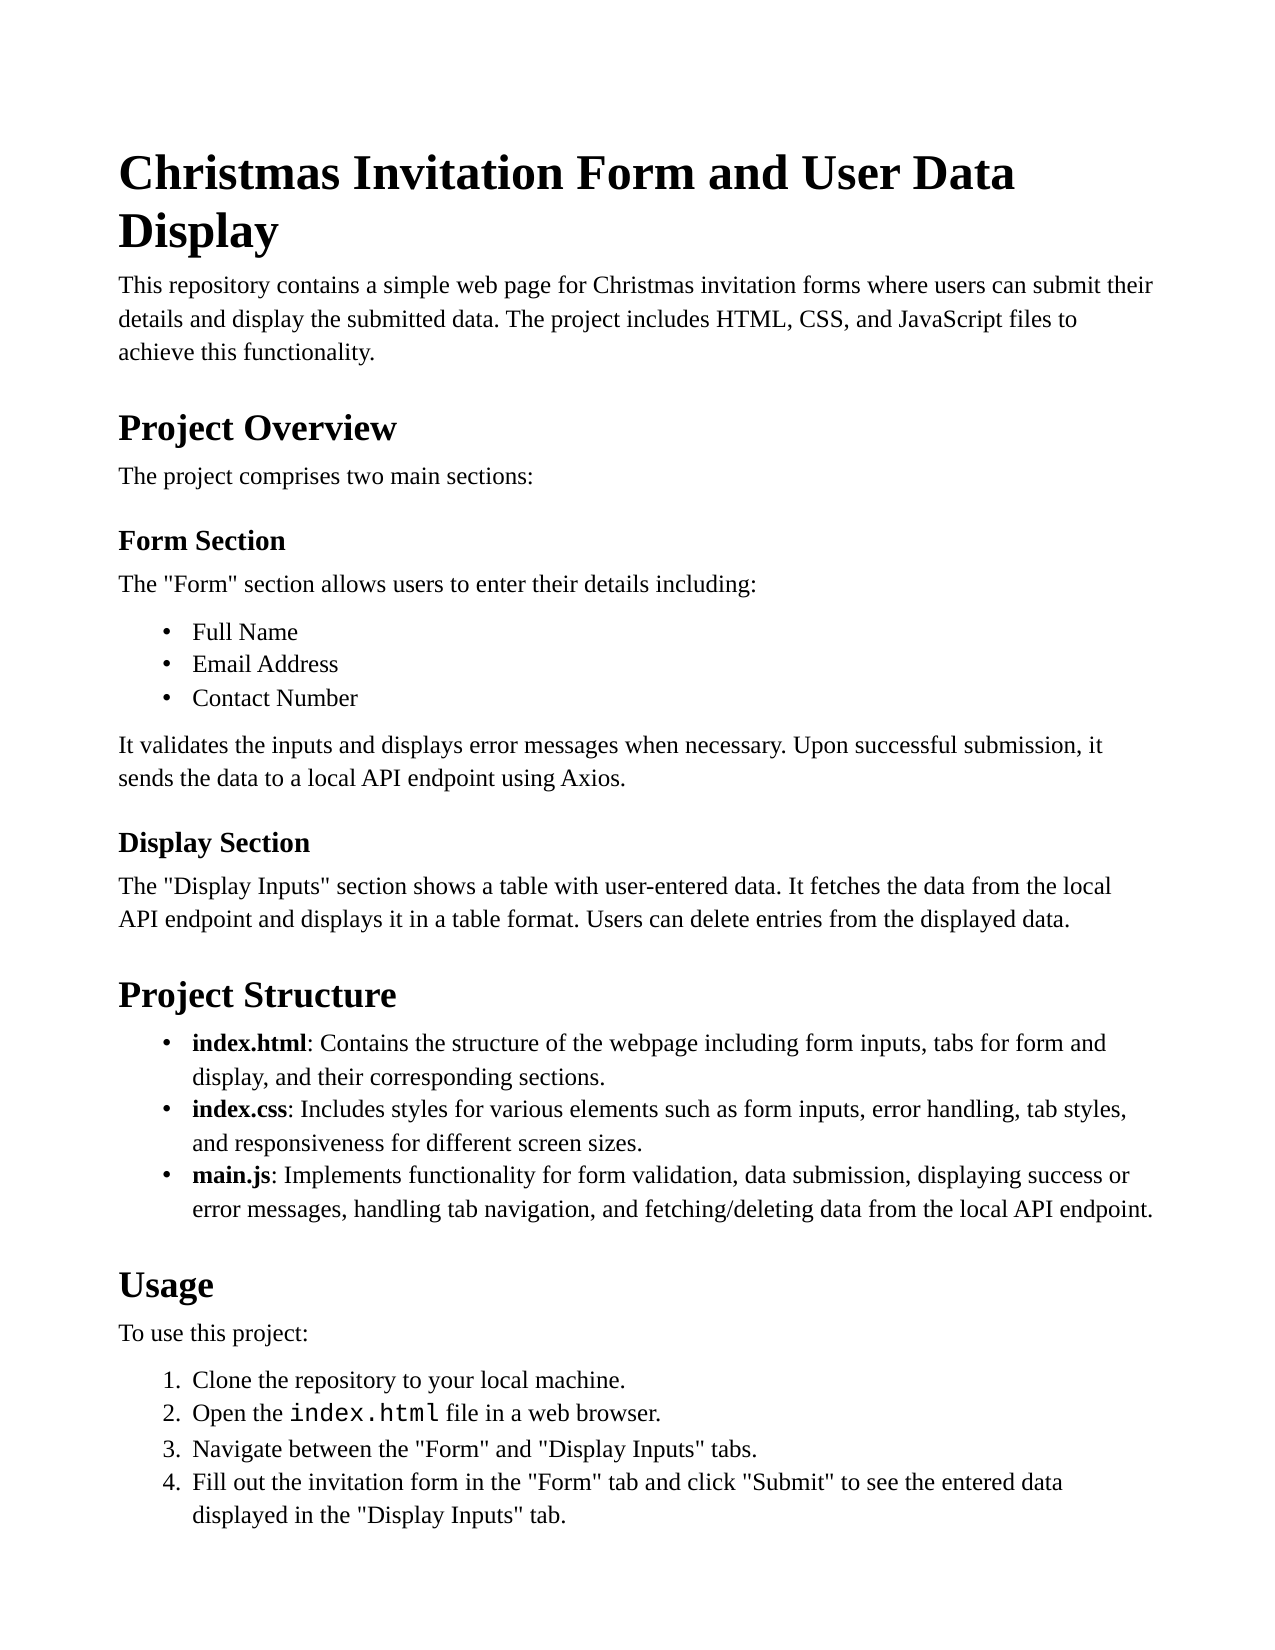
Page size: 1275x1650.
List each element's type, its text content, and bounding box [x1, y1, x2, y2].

list Full Name [162, 617, 1157, 645]
text The "Form" section allows users to enter their details including: [118, 569, 1157, 598]
subtitle Christmas Invitation Form and User Data Display [118, 143, 1157, 258]
list index.html: Contains the structure of the webpage including form inputs, tabs for form and display, and their corresponding sections. [162, 1028, 1157, 1090]
list Open the index.html file in a web browser. [162, 1398, 1157, 1429]
list Clone the repository to your local machine. [162, 1365, 1157, 1394]
list index.css: Includes styles for various elements such as form inputs, error handling, tab styles, and responsiveness for different screen sizes. [162, 1094, 1157, 1156]
text It validates the inputs and displays error messages when necessary. Upon successful submission, it sends the data to a local API endpoint using Axios. [118, 730, 1157, 792]
subtitle Project Structure [118, 973, 1157, 1016]
list Contact Number [162, 683, 1157, 711]
subtitle Usage [118, 1262, 1157, 1305]
list Navigate between the "Form" and "Display Inputs" tabs. [162, 1434, 1157, 1462]
text The "Display Inputs" section shows a table with user-entered data. It fetches the data from the local API endpoint and displays it in a table format. Users can delete entries from the displayed data. [118, 871, 1157, 933]
list Email Address [162, 649, 1157, 678]
subtitle Display Section [118, 825, 1157, 859]
text The project comprises two main sections: [118, 461, 1157, 489]
text To use this project: [118, 1318, 1157, 1346]
list main.js: Implements functionality for form validation, data submission, displaying success or error messages, handling tab navigation, and fetching/deleting data from the local API endpoint. [162, 1161, 1157, 1222]
subtitle Form Section [118, 523, 1157, 556]
subtitle Project Overview [118, 405, 1157, 448]
text This repository contains a simple web page for Christmas invitation forms where users can submit their details and display the submitted data. The project includes HTML, CSS, and JavaScript files to achieve this functionality. [118, 271, 1157, 365]
list Fill out the invitation form in the "Form" tab and click "Submit" to see the entered data displayed in the "Display Inputs" tab. [162, 1467, 1157, 1528]
